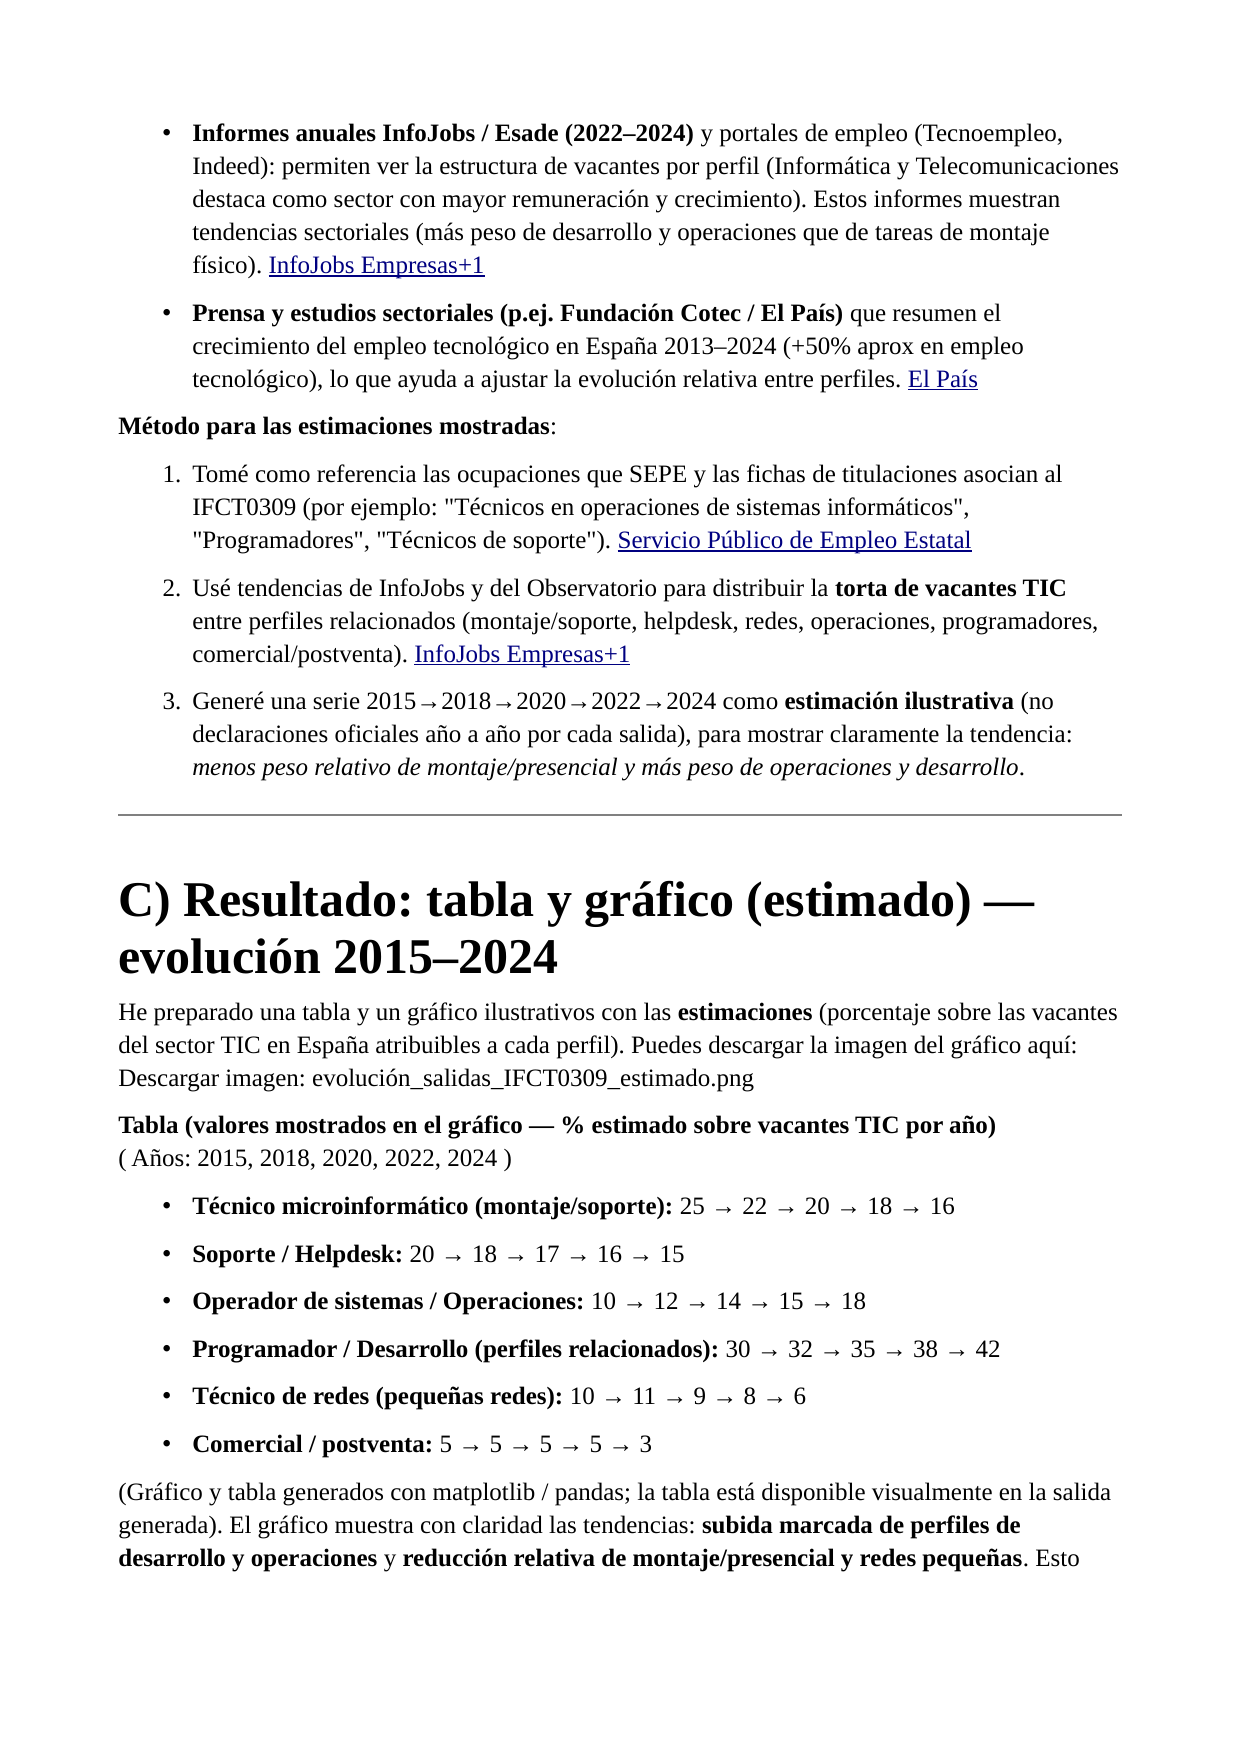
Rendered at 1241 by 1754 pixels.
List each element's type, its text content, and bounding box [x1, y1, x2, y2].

list Informes anuales InfoJobs / Esade (2022–2024) y portales de empleo (Tecnoempleo, Indeed): permiten ver la estructura de vacantes por perfil (Informática y Telecomunicaciones destaca como sector con mayor remuneración y crecimiento). Estos informes muestran tendencias sectoriales (más peso de desarrollo y operaciones que de tareas de montaje físico). InfoJobs Empresas+1 [162, 118, 1122, 279]
list Generé una serie 2015→2018→2020→2022→2024 como estimación ilustrativa (no declaraciones oficiales año a año por cada salida), para mostrar claramente la tendencia: menos peso relativo de montaje/presencial y más peso de operaciones y desarrollo. [162, 686, 1122, 781]
list Técnico microinformático (montaje/soporte): 25 → 22 → 20 → 18 → 16 [162, 1191, 1122, 1220]
list Programador / Desarrollo (perfiles relacionados): 30 → 32 → 35 → 38 → 42 [162, 1334, 1122, 1363]
text (Gráfico y tabla generados con matplotlib / pandas; la tabla está disponible visualmente en la salida generada). El gráfico muestra con claridad las tendencias: subida marcada de perfiles de desarrollo y operaciones y reducción relativa de montaje/presencial y redes pequeñas. Esto [118, 1477, 1122, 1571]
list Soporte / Helpdesk: 20 → 18 → 17 → 16 → 15 [162, 1239, 1122, 1267]
list Tomé como referencia las ocupaciones que SEPE y las fichas de titulaciones asocian al IFCT0309 (por ejemplo: "Técnicos en operaciones de sistemas informáticos", "Programadores", "Técnicos de soporte"). Servicio Público de Empleo Estatal [162, 459, 1122, 554]
list Comercial / postventa: 5 → 5 → 5 → 5 → 3 [162, 1429, 1122, 1458]
text He preparado una tabla y un gráfico ilustrativos con las estimaciones (porcentaje sobre las vacantes del sector TIC en España atribuibles a cada perfil). Puedes descargar la imagen del gráfico aquí: Descargar imagen: evolución_salidas_IFCT0309_estimado.png [118, 997, 1122, 1092]
text Tabla (valores mostrados en el gráfico — % estimado sobre vacantes TIC por año) ( Años: 2015, 2018, 2020, 2022, 2024 ) [118, 1110, 1122, 1172]
text Método para las estimaciones mostradas: [118, 411, 1122, 440]
list Técnico de redes (pequeñas redes): 10 → 11 → 9 → 8 → 6 [162, 1381, 1122, 1410]
list Operador de sistemas / Operaciones: 10 → 12 → 14 → 15 → 18 [162, 1286, 1122, 1315]
list Prensa y estudios sectoriales (p.ej. Fundación Cotec / El País) que resumen el crecimiento del empleo tecnológico en España 2013–2024 (+50% aprox en empleo tecnológico), lo que ayuda a ajustar la evolución relativa entre perfiles. El País [162, 298, 1122, 393]
subtitle C) Resultado: tabla y gráfico (estimado) — evolución 2015–2024 [118, 869, 1122, 984]
list Usé tendencias de InfoJobs y del Observatorio para distribuir la torta de vacantes TIC entre perfiles relacionados (montaje/soporte, helpdesk, redes, operaciones, programadores, comercial/postventa). InfoJobs Empresas+1 [162, 573, 1122, 667]
